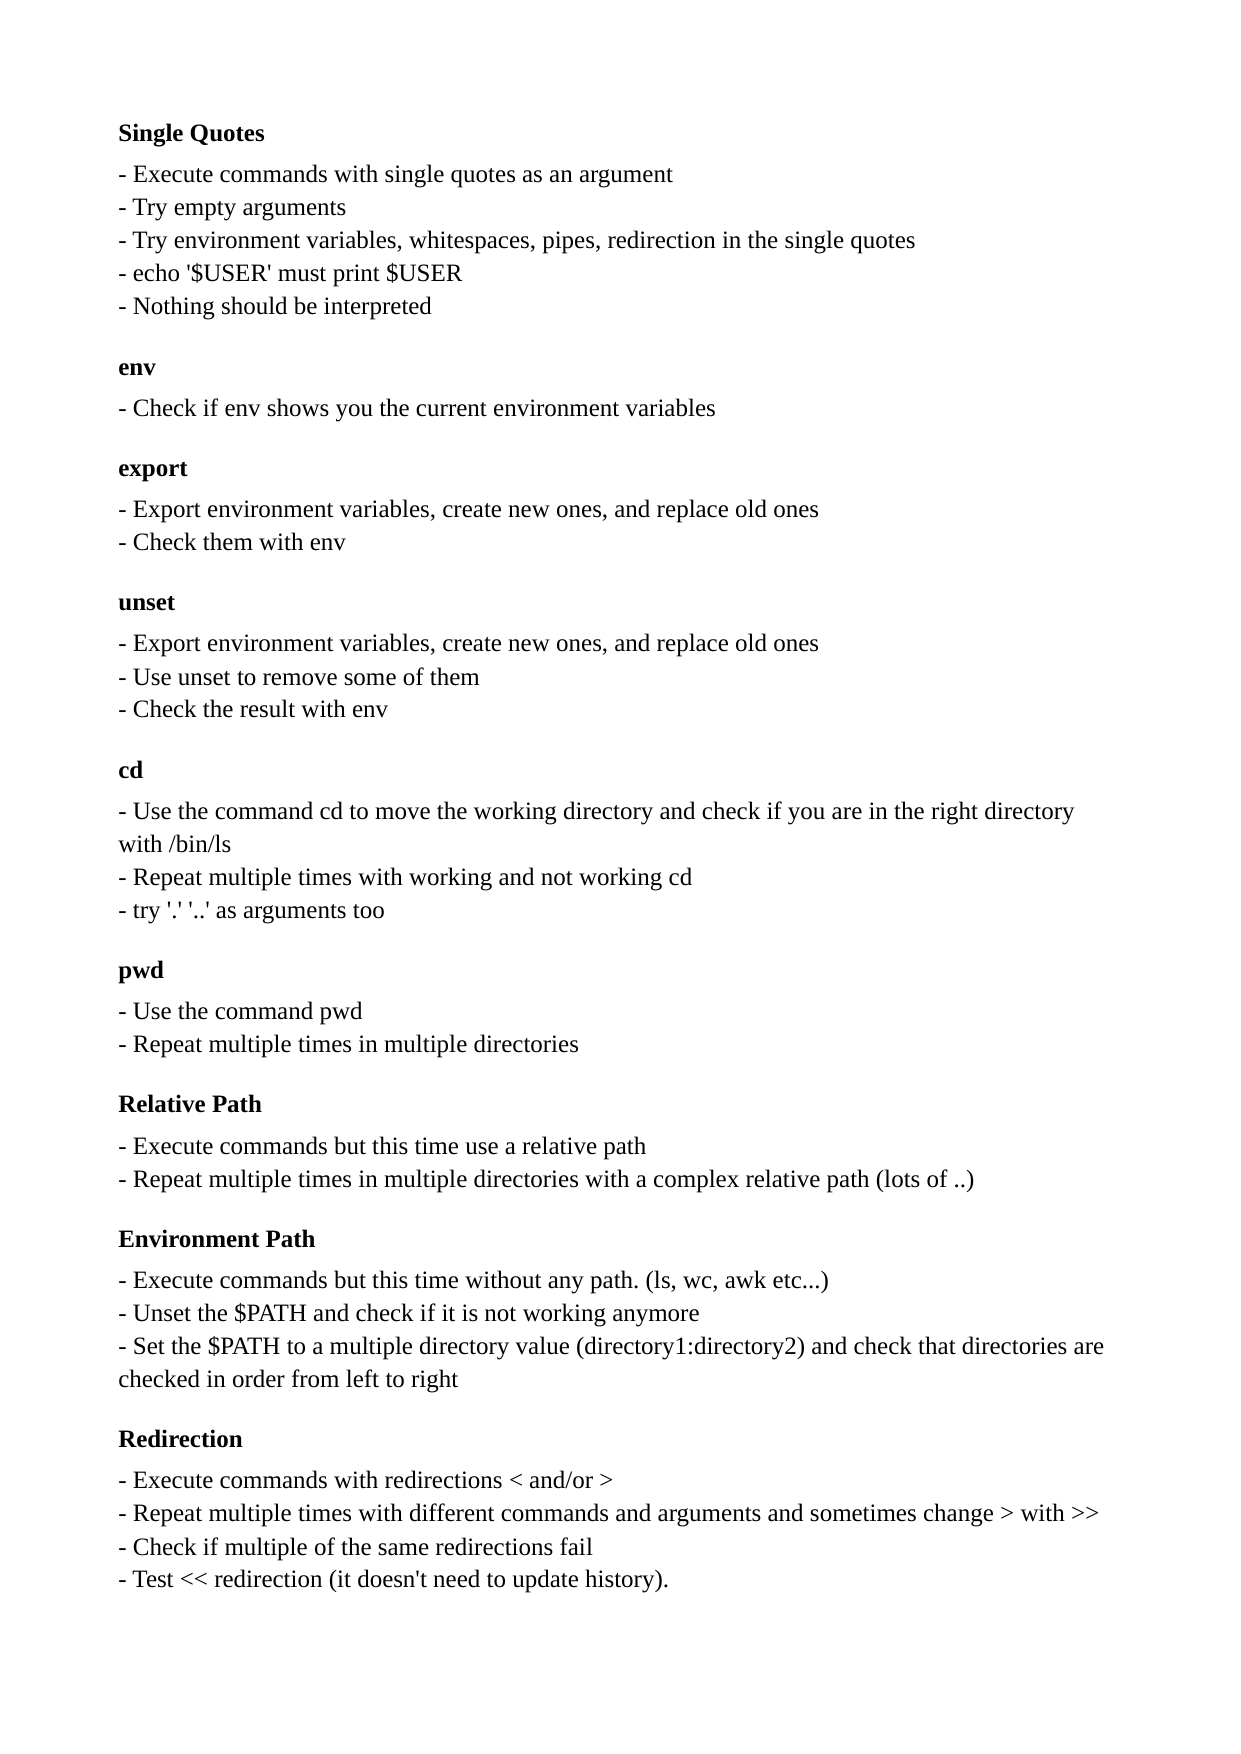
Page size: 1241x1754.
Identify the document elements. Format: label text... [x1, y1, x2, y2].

subtitle cd [118, 755, 1122, 783]
subtitle export [118, 453, 1122, 482]
subtitle pwd [118, 955, 1122, 984]
subtitle unset [118, 587, 1122, 616]
text - Use the command pwd - Repeat multiple times in multiple directories [118, 996, 1122, 1058]
subtitle Environment Path [118, 1224, 1122, 1253]
text - Execute commands but this time without any path. (ls, wc, awk etc...) - Unset the $PATH and check if it is not working anymore - Set the $PATH to a multiple directory value (directory1:directory2) and check that directories are checked in order from left to right [118, 1265, 1122, 1393]
text - Execute commands but this time use a relative path - Repeat multiple times in multiple directories with a complex relative path (lots of ..) [118, 1131, 1122, 1192]
subtitle Redirection [118, 1424, 1122, 1453]
subtitle Relative Path [118, 1089, 1122, 1118]
text - Check if env shows you the current environment variables [118, 393, 1122, 422]
text - Execute commands with single quotes as an argument - Try empty arguments - Try environment variables, whitespaces, pipes, redirection in the single quotes - echo '$USER' must print $USER - Nothing should be interpreted [118, 159, 1122, 320]
text - Export environment variables, create new ones, and replace old ones - Check them with env [118, 494, 1122, 556]
text - Use the command cd to move the working directory and check if you are in the right directory with /bin/ls - Repeat multiple times with working and not working cd - try '.' '..' as arguments too [118, 796, 1122, 924]
text - Export environment variables, create new ones, and replace old ones - Use unset to remove some of them - Check the result with env [118, 628, 1122, 723]
subtitle Single Quotes [118, 118, 1122, 147]
text - Execute commands with redirections < and/or > - Repeat multiple times with different commands and arguments and sometimes change > with >> - Check if multiple of the same redirections fail - Test << redirection (it doesn't need to update history). [118, 1466, 1122, 1593]
subtitle env [118, 352, 1122, 380]
